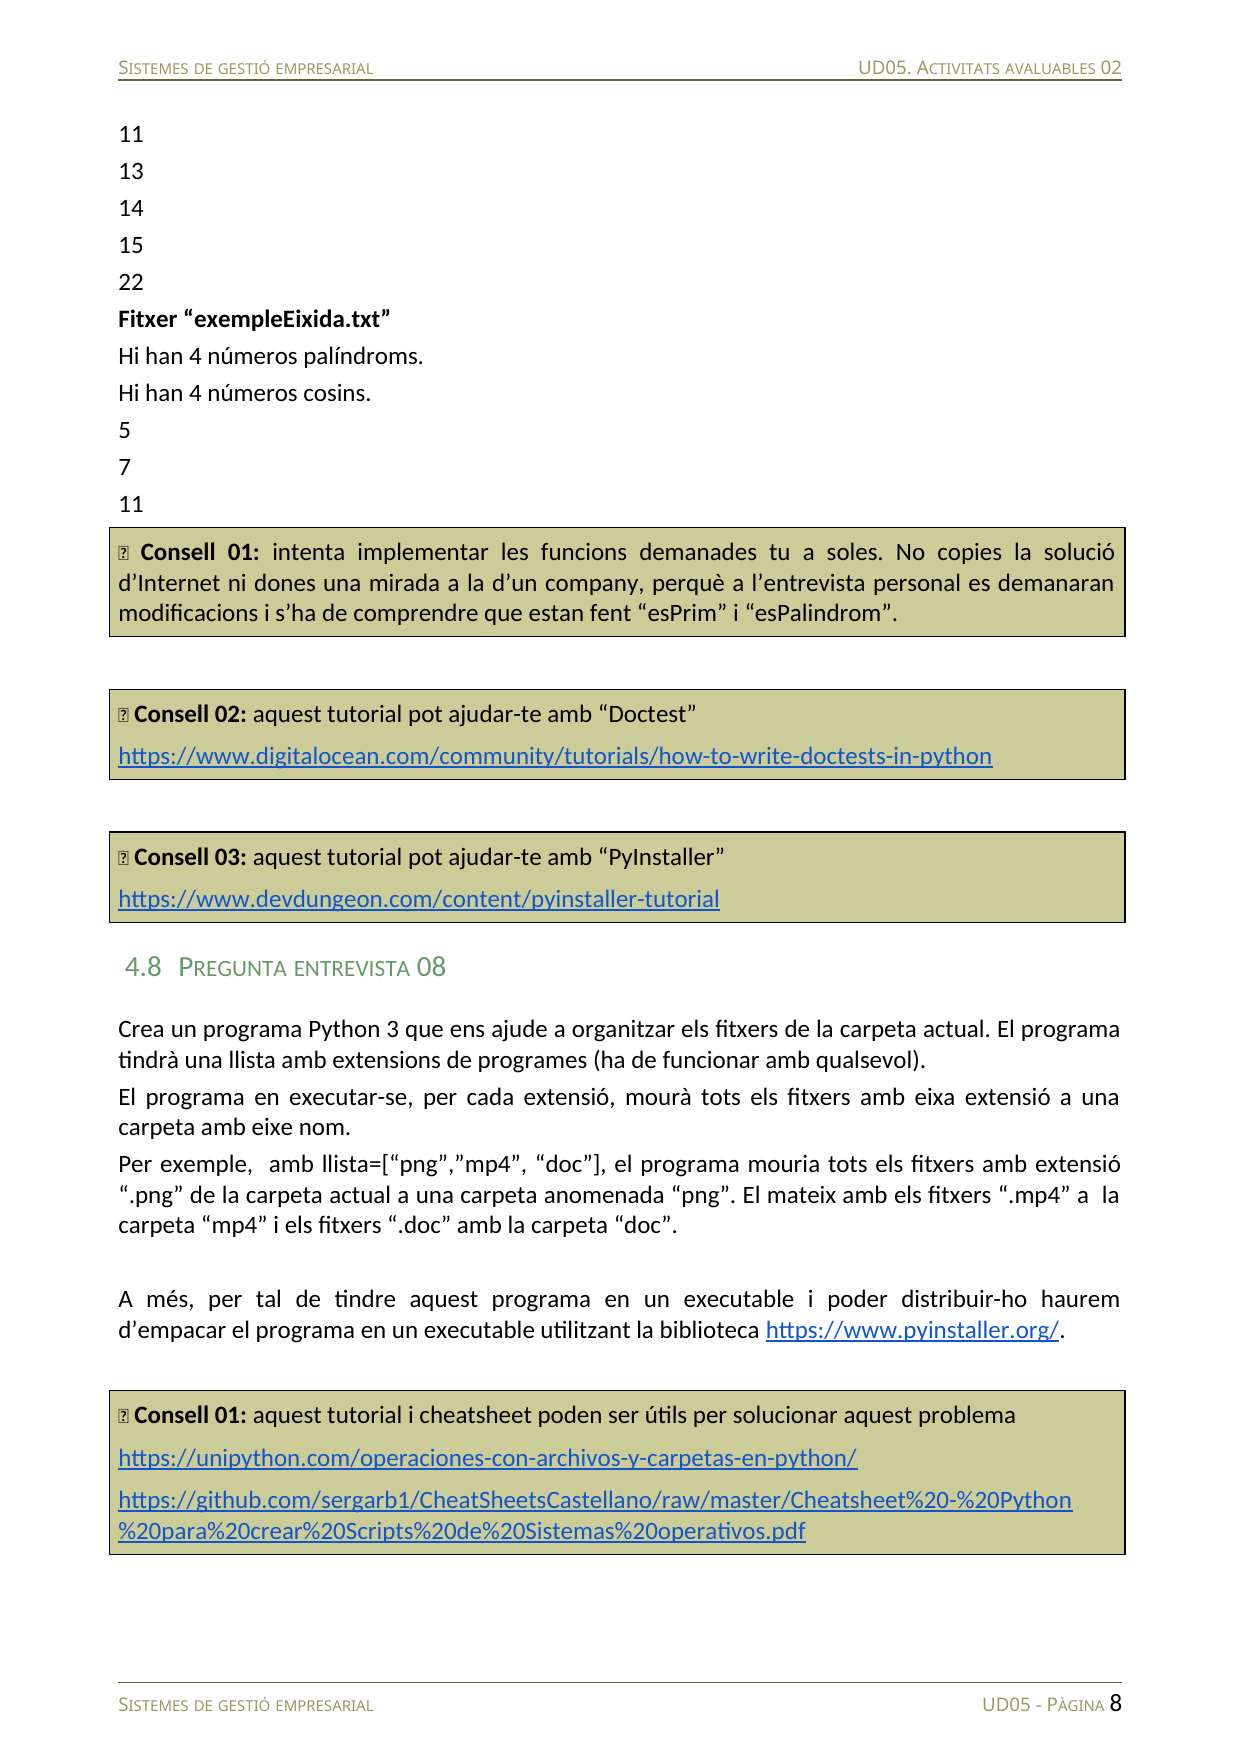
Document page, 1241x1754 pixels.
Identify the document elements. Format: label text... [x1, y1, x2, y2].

text El programa en executar-se, per cada extensió, mourà tots els fitxers amb eixa extensió a una carpeta amb eixe nom. [118, 1081, 1122, 1142]
text A més, per tal de tindre aquest programa en un executable i poder distribuir-ho haurem d’empacar el programa en un executable utilitzant la biblioteca https://www.pyinstaller.org/. [118, 1283, 1122, 1344]
text 14 [118, 192, 1122, 222]
text Crea un programa Python 3 que ens ajude a organitzar els fitxers de la carpeta actual. El programa tindrà una llista amb extensions de programes (ha de funcionar amb qualsevol). [118, 1013, 1122, 1074]
text 💬 Consell 01: aquest tutorial i cheatsheet poden ser útils per solucionar aquest problema [110, 1391, 1124, 1430]
text Per exemple, amb llista=[“png”,”mp4”, “doc”], el programa mouria tots els fitxers amb extensió “.png” de la carpeta actual a una carpeta anomenada “png”. El mateix amb els fitxers “.mp4” a la carpeta “mp4” i els fitxers “.doc” amb la carpeta “doc”. [118, 1148, 1122, 1240]
text https://www.digitalocean.com/community/tutorials/how-to-write-doctests-in-python [110, 731, 1124, 779]
text 22 [118, 266, 1122, 296]
subtitle Pregunta entrevista 08 [118, 948, 1122, 983]
text 💬 Consell 01: intenta implementar les funcions demanades tu a soles. No copies la solució d’Internet ni dones una mirada a la d’un company, perquè a l’entrevista personal es demanaran modificacions i s’ha de comprendre que estan fent “esPrim” i “esPalindrom”. [110, 528, 1124, 636]
text 15 [118, 229, 1122, 259]
text Fitxer “exempleEixida.txt” [118, 303, 1122, 333]
text 7 [118, 451, 1122, 481]
text https://github.com/sergarb1/CheatSheetsCastellano/raw/master/Cheatsheet%20-%20Python%20para%20crear%20Scripts%20de%20Sistemas%20operativos.pdf [110, 1475, 1124, 1554]
text 11 [118, 118, 1122, 148]
text https://www.devdungeon.com/content/pyinstaller-tutorial [110, 874, 1124, 922]
text 5 [118, 414, 1122, 444]
text 11 [118, 488, 1122, 518]
text Hi han 4 números palíndroms. [118, 340, 1122, 370]
text 💬 Consell 03: aquest tutorial pot ajudar-te amb “PyInstaller” [110, 833, 1124, 871]
text Hi han 4 números cosins. [118, 377, 1122, 407]
text 13 [118, 155, 1122, 186]
text 💬 Consell 02: aquest tutorial pot ajudar-te amb “Doctest” [110, 690, 1124, 728]
text https://unipython.com/operaciones-con-archivos-y-carpetas-en-python/ [110, 1433, 1124, 1472]
